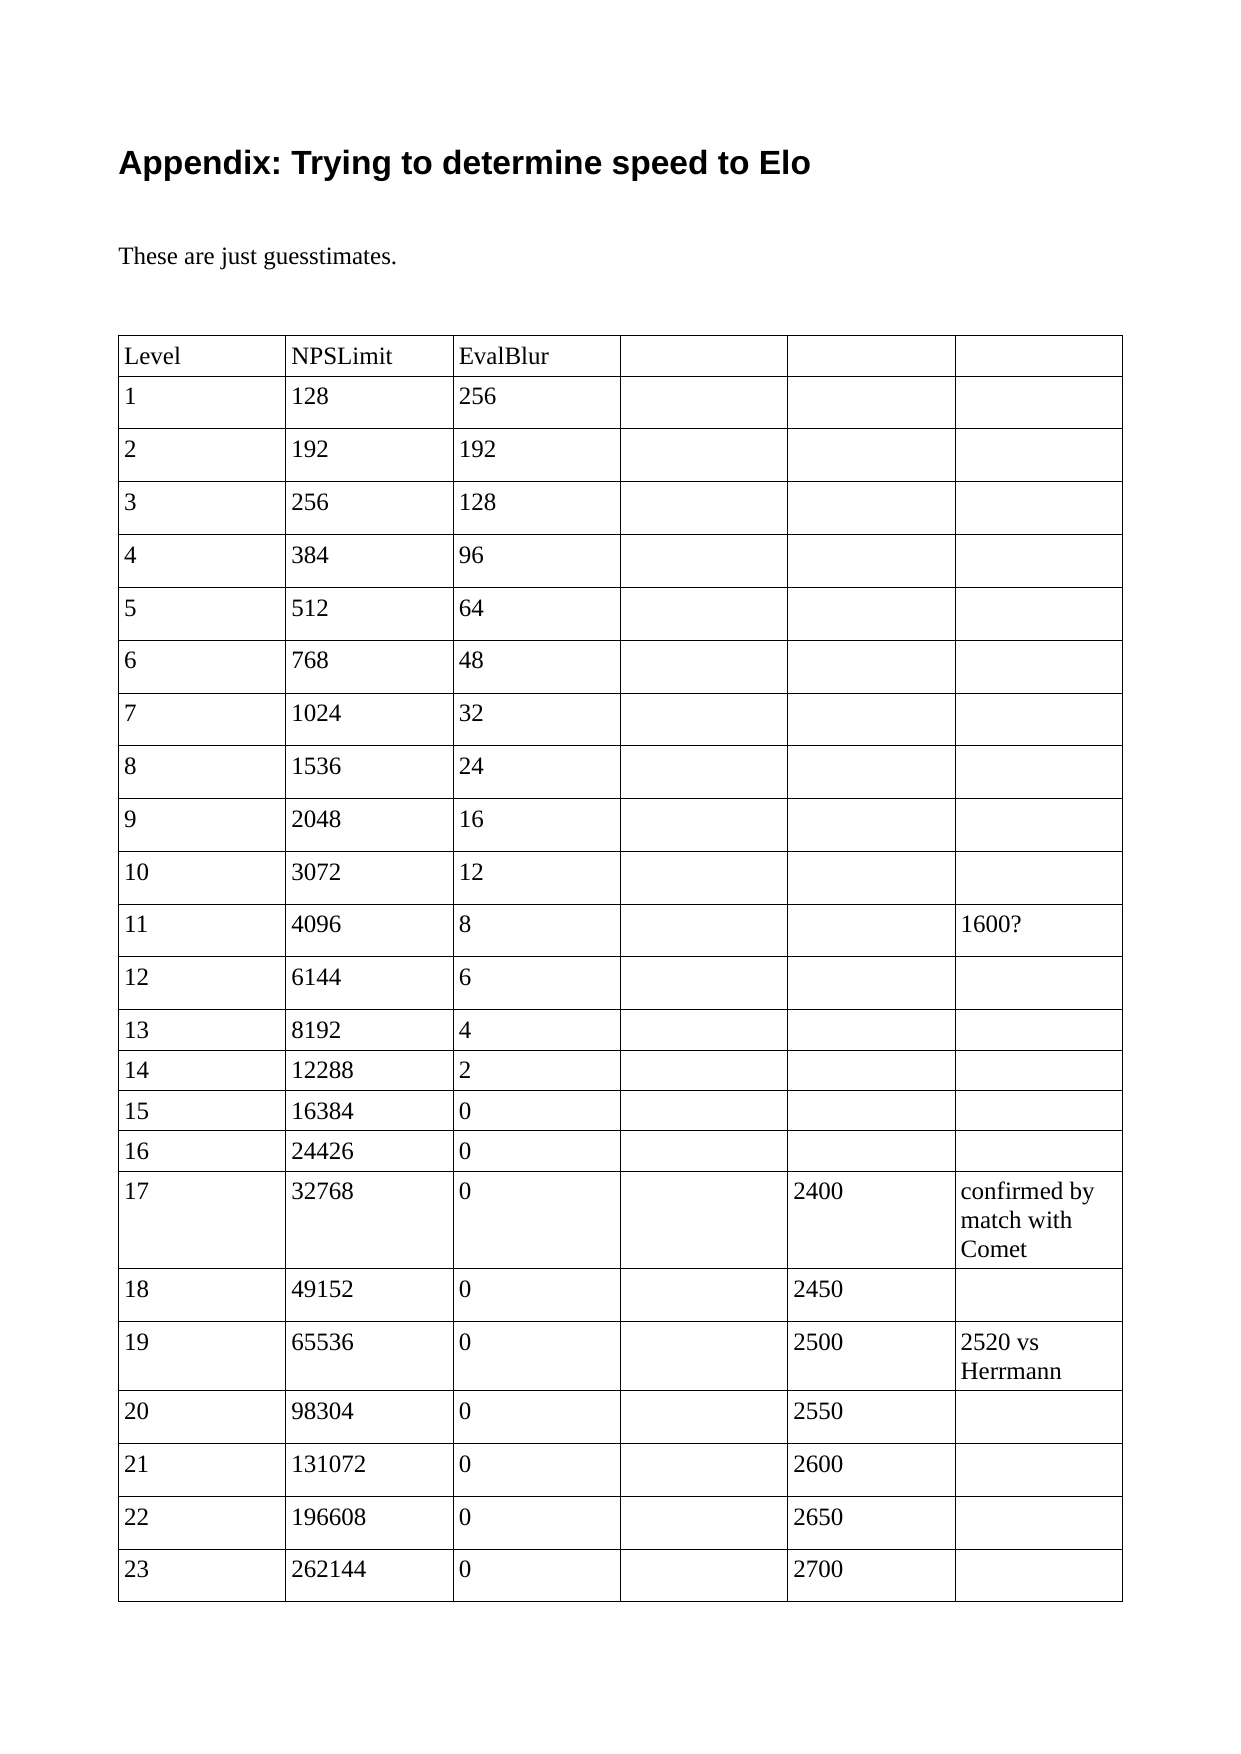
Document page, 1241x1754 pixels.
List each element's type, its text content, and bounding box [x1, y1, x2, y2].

table_cell 1536 [286, 746, 453, 798]
table_cell 15 [119, 1091, 285, 1130]
table_cell 8192 [286, 1010, 453, 1049]
table_cell [788, 1010, 955, 1049]
table_cell 16384 [286, 1091, 453, 1130]
table_cell [956, 641, 1122, 692]
table_cell 2700 [788, 1550, 955, 1601]
table_cell 2048 [286, 799, 453, 851]
table_cell 13 [119, 1010, 285, 1049]
table_cell [788, 1091, 955, 1130]
table_cell [956, 377, 1122, 428]
table_cell [621, 799, 787, 851]
table_cell 24426 [286, 1131, 453, 1171]
table_cell [788, 694, 955, 745]
table_cell [956, 1051, 1122, 1090]
table_header EvalBlur [454, 336, 620, 376]
table_cell 8 [119, 746, 285, 798]
table_cell 18 [119, 1269, 285, 1321]
table_cell [621, 1010, 787, 1049]
table_cell 14 [119, 1051, 285, 1090]
table_cell [621, 1091, 787, 1130]
table_cell 0 [454, 1444, 620, 1496]
table_cell 8 [454, 905, 620, 956]
table_cell [788, 535, 955, 587]
table_header [621, 336, 787, 376]
table_cell [956, 588, 1122, 639]
table_cell 7 [119, 694, 285, 745]
text These are just guesstimates. [118, 241, 1122, 270]
table_cell 0 [454, 1269, 620, 1321]
table_cell 192 [454, 429, 620, 481]
table_cell [621, 377, 787, 428]
table_cell [788, 641, 955, 692]
table_cell [788, 905, 955, 956]
table_cell [621, 1131, 787, 1171]
table_cell 768 [286, 641, 453, 692]
table_cell [621, 905, 787, 956]
table_cell 12 [454, 852, 620, 904]
table_cell 0 [454, 1322, 620, 1390]
table_cell [956, 1497, 1122, 1549]
table_cell 192 [286, 429, 453, 481]
table_cell 4 [119, 535, 285, 587]
table_cell [621, 1444, 787, 1496]
table_cell 2400 [788, 1172, 955, 1268]
table_cell 2 [119, 429, 285, 481]
table_cell [956, 1091, 1122, 1130]
table_cell 12288 [286, 1051, 453, 1090]
table_cell 4096 [286, 905, 453, 956]
table_cell 0 [454, 1391, 620, 1443]
table_cell [621, 852, 787, 904]
table_cell 23 [119, 1550, 285, 1601]
table_cell [956, 746, 1122, 798]
table_cell [788, 588, 955, 639]
table_cell 0 [454, 1550, 620, 1601]
table_cell [956, 1010, 1122, 1049]
table_cell 49152 [286, 1269, 453, 1321]
table_cell 0 [454, 1131, 620, 1171]
table_cell 3072 [286, 852, 453, 904]
table_cell confirmed by match with Comet [956, 1172, 1122, 1268]
table_cell 384 [286, 535, 453, 587]
table_cell [956, 957, 1122, 1009]
table_cell 131072 [286, 1444, 453, 1496]
table_cell 4 [454, 1010, 620, 1049]
table_cell 64 [454, 588, 620, 639]
table_cell 5 [119, 588, 285, 639]
table_cell 12 [119, 957, 285, 1009]
table_cell [621, 1550, 787, 1601]
table_cell [621, 1172, 787, 1268]
table_cell 6 [454, 957, 620, 1009]
table_cell [788, 1051, 955, 1090]
table_cell 6 [119, 641, 285, 692]
table_cell 19 [119, 1322, 285, 1390]
table_cell [621, 746, 787, 798]
table_cell 1 [119, 377, 285, 428]
table_cell [621, 694, 787, 745]
subtitle Appendix: Trying to determine speed to Elo [118, 143, 1122, 182]
table_cell 22 [119, 1497, 285, 1549]
table_cell 16 [119, 1131, 285, 1171]
table_cell [621, 1322, 787, 1390]
table_cell 0 [454, 1172, 620, 1268]
table_cell [956, 535, 1122, 587]
table_header [956, 336, 1122, 376]
table_cell [956, 1444, 1122, 1496]
table_cell 256 [286, 482, 453, 534]
table_cell [621, 641, 787, 692]
table_cell [621, 1391, 787, 1443]
table_cell 2450 [788, 1269, 955, 1321]
table_cell [788, 957, 955, 1009]
table_cell 96 [454, 535, 620, 587]
table_cell [956, 1550, 1122, 1601]
table_cell 98304 [286, 1391, 453, 1443]
table_cell [956, 694, 1122, 745]
table_cell [788, 482, 955, 534]
table_cell 3 [119, 482, 285, 534]
table_cell 11 [119, 905, 285, 956]
table_cell 2550 [788, 1391, 955, 1443]
table_cell 32 [454, 694, 620, 745]
table_cell 21 [119, 1444, 285, 1496]
table_cell [621, 957, 787, 1009]
table_cell 2600 [788, 1444, 955, 1496]
table_cell 128 [454, 482, 620, 534]
table_cell [621, 482, 787, 534]
table_cell [956, 1131, 1122, 1171]
table_cell [788, 1131, 955, 1171]
table_cell [788, 746, 955, 798]
table_cell [788, 429, 955, 481]
table_cell 2650 [788, 1497, 955, 1549]
table_header [788, 336, 955, 376]
table_cell [788, 852, 955, 904]
table_cell [956, 482, 1122, 534]
table_header Level [119, 336, 285, 376]
table_cell [788, 377, 955, 428]
table_cell 256 [454, 377, 620, 428]
table_cell [956, 799, 1122, 851]
table_cell [621, 429, 787, 481]
table_cell 196608 [286, 1497, 453, 1549]
table_cell [621, 1497, 787, 1549]
table_cell [956, 1269, 1122, 1321]
table_cell 65536 [286, 1322, 453, 1390]
table_cell 262144 [286, 1550, 453, 1601]
table_cell 2500 [788, 1322, 955, 1390]
table_cell [621, 535, 787, 587]
table_cell 9 [119, 799, 285, 851]
table_cell [621, 1051, 787, 1090]
table_cell 2520 vs Herrmann [956, 1322, 1122, 1390]
table_cell 1600? [956, 905, 1122, 956]
table_cell [956, 852, 1122, 904]
table_cell [956, 1391, 1122, 1443]
table_cell [956, 429, 1122, 481]
table_cell 20 [119, 1391, 285, 1443]
table_cell 24 [454, 746, 620, 798]
table_cell 32768 [286, 1172, 453, 1268]
table_cell 6144 [286, 957, 453, 1009]
table_cell 2 [454, 1051, 620, 1090]
table_cell 0 [454, 1497, 620, 1549]
table_cell 10 [119, 852, 285, 904]
table_cell 0 [454, 1091, 620, 1130]
table_cell 1024 [286, 694, 453, 745]
table_cell 16 [454, 799, 620, 851]
table_cell [621, 588, 787, 639]
table_cell [788, 799, 955, 851]
table_header NPSLimit [286, 336, 453, 376]
table_cell 512 [286, 588, 453, 639]
table_cell 48 [454, 641, 620, 692]
table_cell 17 [119, 1172, 285, 1268]
table_cell [621, 1269, 787, 1321]
table_cell 128 [286, 377, 453, 428]
